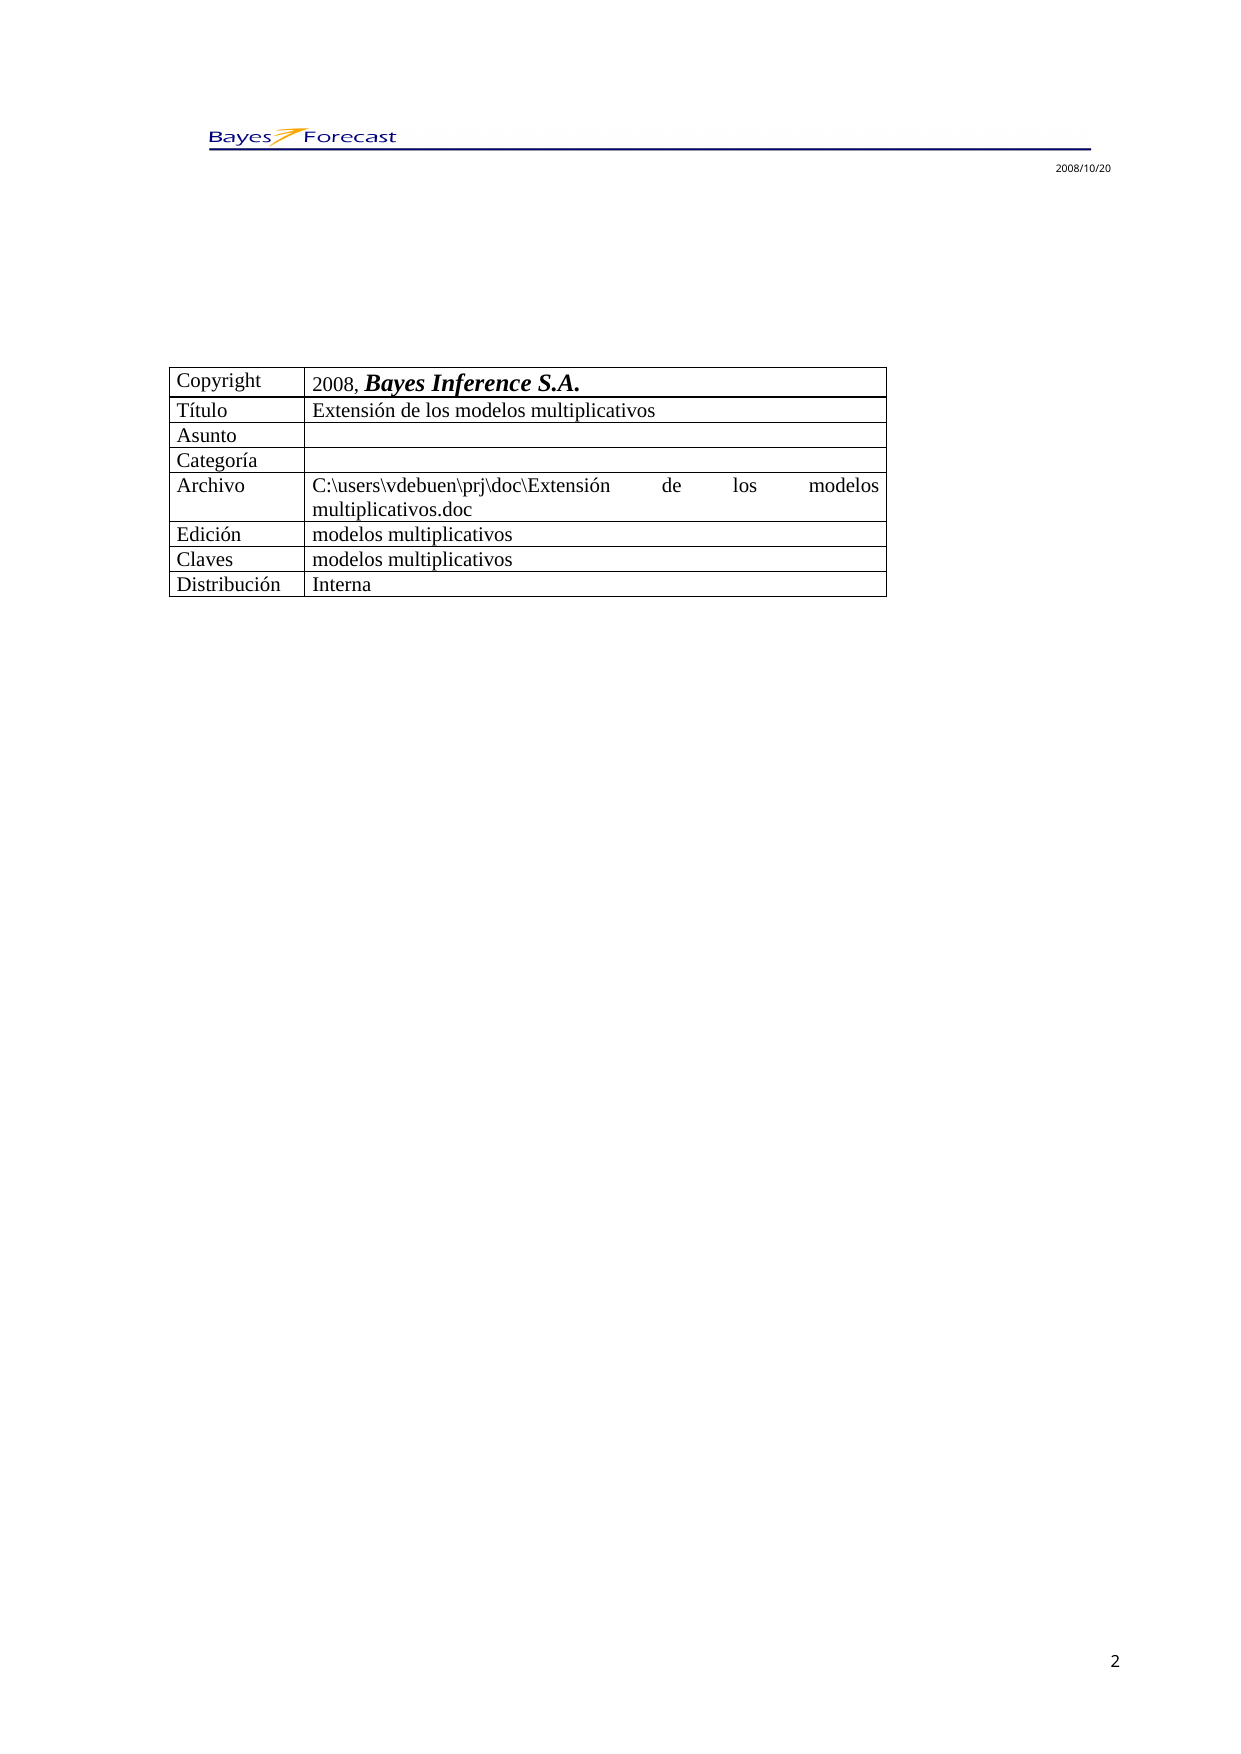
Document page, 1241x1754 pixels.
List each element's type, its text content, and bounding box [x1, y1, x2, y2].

table_cell modelos multiplicativos [305, 547, 886, 571]
table_cell Distribución [170, 572, 304, 596]
table_cell [305, 423, 886, 447]
table_cell Título [170, 398, 304, 422]
table_cell Archivo [170, 473, 304, 521]
table_cell [305, 448, 886, 472]
table_cell Edición [170, 522, 304, 546]
table_header Copyright [170, 368, 304, 396]
table_cell Categoría [170, 448, 304, 472]
table_cell Asunto [170, 423, 304, 447]
table_cell modelos multiplicativos [305, 522, 886, 546]
table_header 2008, Bayes Inference S.A. [305, 368, 886, 396]
picture [205, 127, 1094, 153]
table_cell Interna [305, 572, 886, 596]
table_cell Extensión de los modelos multiplicativos [305, 398, 886, 422]
table_cell C:\users\vdebuen\prj\doc\Extensión de los modelos multiplicativos.doc [305, 473, 886, 521]
table_cell Claves [170, 547, 304, 571]
